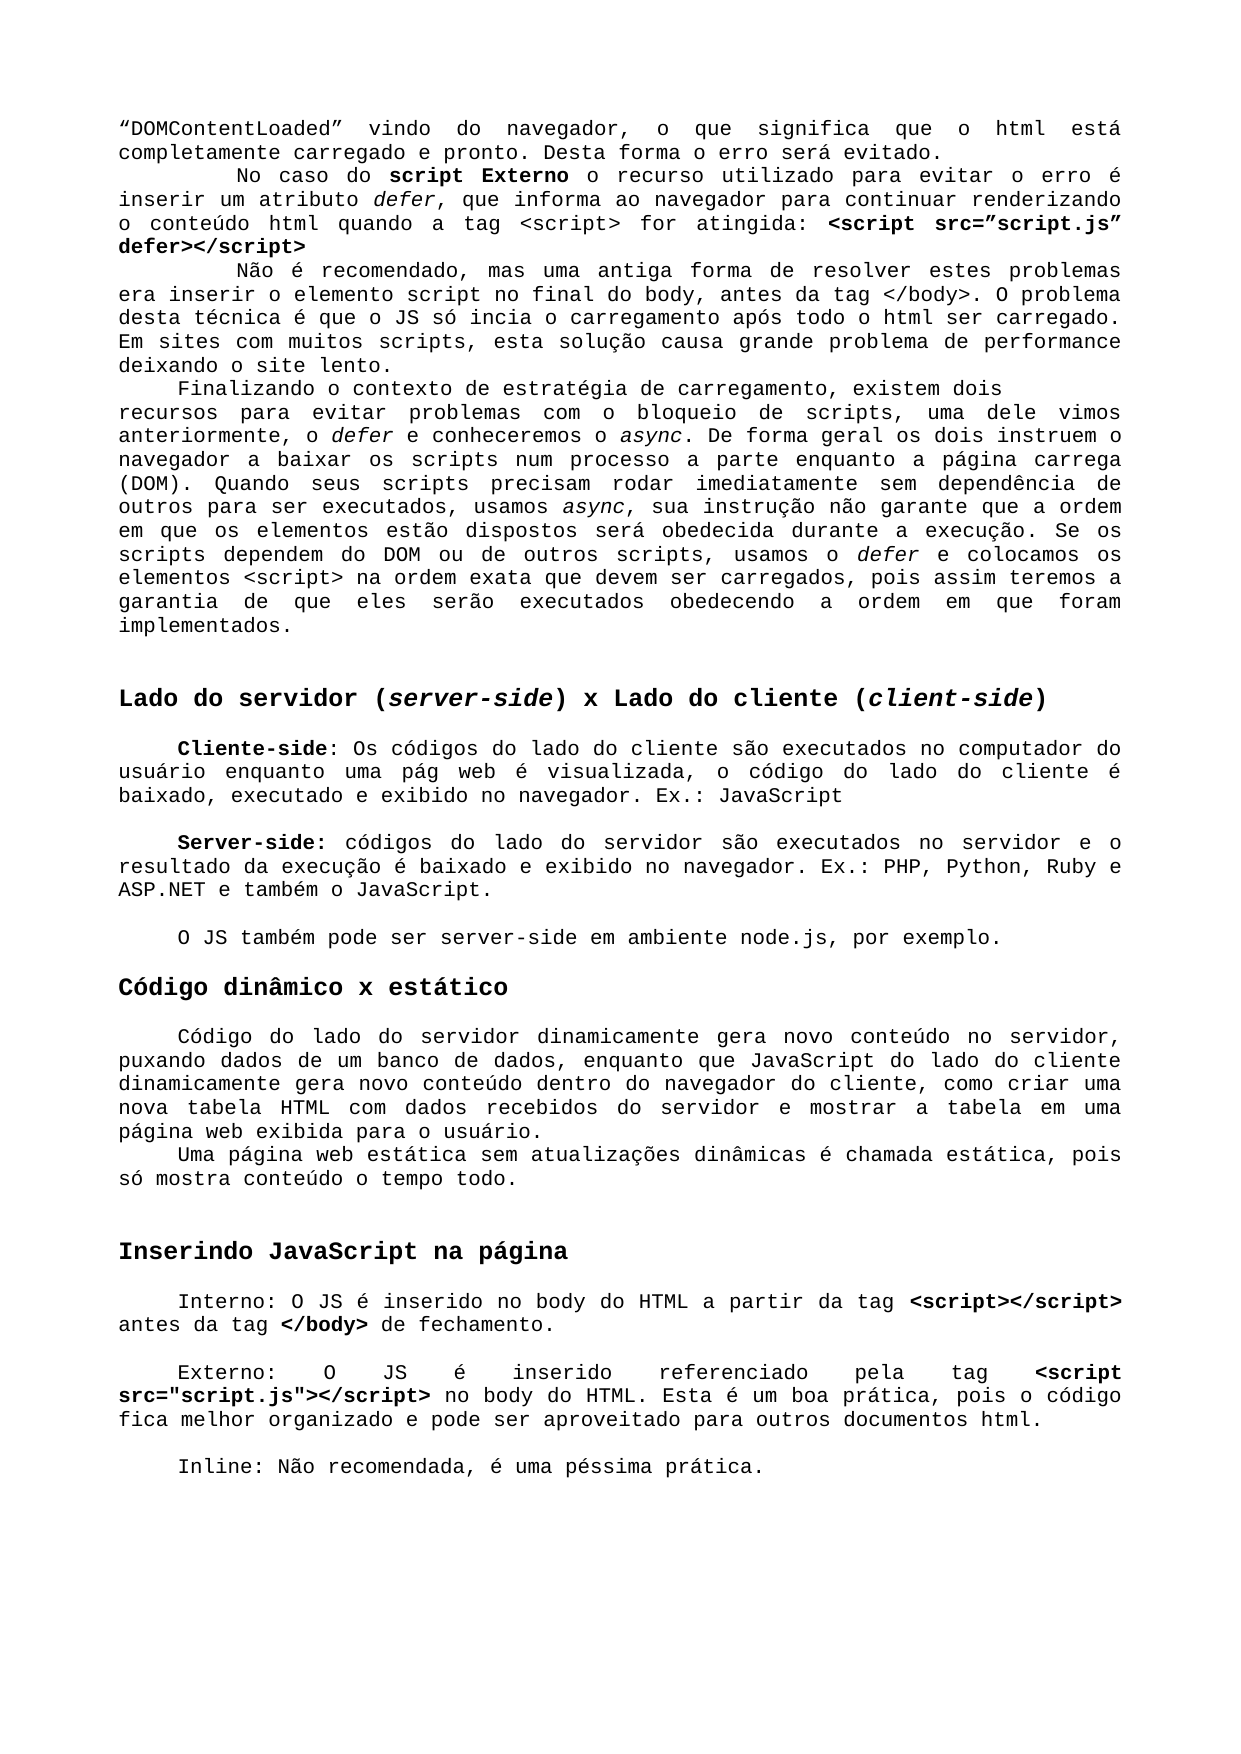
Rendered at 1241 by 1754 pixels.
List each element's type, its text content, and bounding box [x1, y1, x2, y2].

text Server-side: códigos do lado do servidor são executados no servidor e o resultado da execução é baixado e exibido no navegador. Ex.: PHP, Python, Ruby e ASP.NET e também o JavaScript. [118, 832, 1122, 903]
text O JS também pode ser server-side em ambiente node.js, por exemplo. [118, 927, 1122, 950]
text Uma página web estática sem atualizações dinâmicas é chamada estática, pois só mostra conteúdo o tempo todo. [118, 1144, 1122, 1192]
text Finalizando o contexto de estratégia de carregamento, existem dois [118, 378, 1122, 402]
text Externo: O JS é inserido referenciado pela tag <script src="script.js"></script> no body do HTML. Esta é um boa prática, pois o código fica melhor organizado e pode ser aproveitado para outros documentos html. [118, 1362, 1122, 1433]
text Inserindo JavaScript na página [118, 1239, 1122, 1267]
text recursos para evitar problemas com o bloqueio de scripts, uma dele vimos anteriormente, o defer e conheceremos o async. De forma geral os dois instruem o navegador a baixar os scripts num processo a parte enquanto a página carrega (DOM). Quando seus scripts precisam rodar imediatamente sem dependência de outros para ser executados, usamos async, sua instrução não garante que a ordem em que os elementos estão dispostos será obedecida durante a execução. Se os scripts dependem do DOM ou de outros scripts, usamos o defer e colocamos os elementos <script> na ordem exata que devem ser carregados, pois assim teremos a garantia de que eles serão executados obedecendo a ordem em que foram implementados. [118, 402, 1122, 638]
text Inline: Não recomendada, é uma péssima prática. [118, 1456, 1122, 1480]
text Código dinâmico x estático [118, 974, 1122, 1002]
text Interno: O JS é inserido no body do HTML a partir da tag <script></script> antes da tag </body> de fechamento. [118, 1291, 1122, 1338]
text Lado do servidor (server-side) x Lado do cliente (client-side) [118, 686, 1122, 714]
text Cliente-side: Os códigos do lado do cliente são executados no computador do usuário enquanto uma pág web é visualizada, o código do lado do cliente é baixado, executado e exibido no navegador. Ex.: JavaScript [118, 738, 1122, 808]
text Código do lado do servidor dinamicamente gera novo conteúdo no servidor, puxando dados de um banco de dados, enquanto que JavaScript do lado do cliente dinamicamente gera novo conteúdo dentro do navegador do cliente, como criar uma nova tabela HTML com dados recebidos do servidor e mostrar a tabela em uma página web exibida para o usuário. [118, 1026, 1122, 1144]
text Não é recomendado, mas uma antiga forma de resolver estes problemas era inserir o elemento script no final do body, antes da tag </body>. O problema desta técnica é que o JS só incia o carregamento após todo o html ser carregado. Em sites com muitos scripts, esta solução causa grande problema de performance deixando o site lento. [118, 260, 1122, 378]
text No caso do script Externo o recurso utilizado para evitar o erro é inserir um atributo defer, que informa ao navegador para continuar renderizando o conteúdo html quando a tag <script> for atingida: <script src=”script.js” defer></script> [118, 165, 1122, 260]
text “DOMContentLoaded” vindo do navegador, o que significa que o html está completamente carregado e pronto. Desta forma o erro será evitado. [118, 118, 1122, 165]
